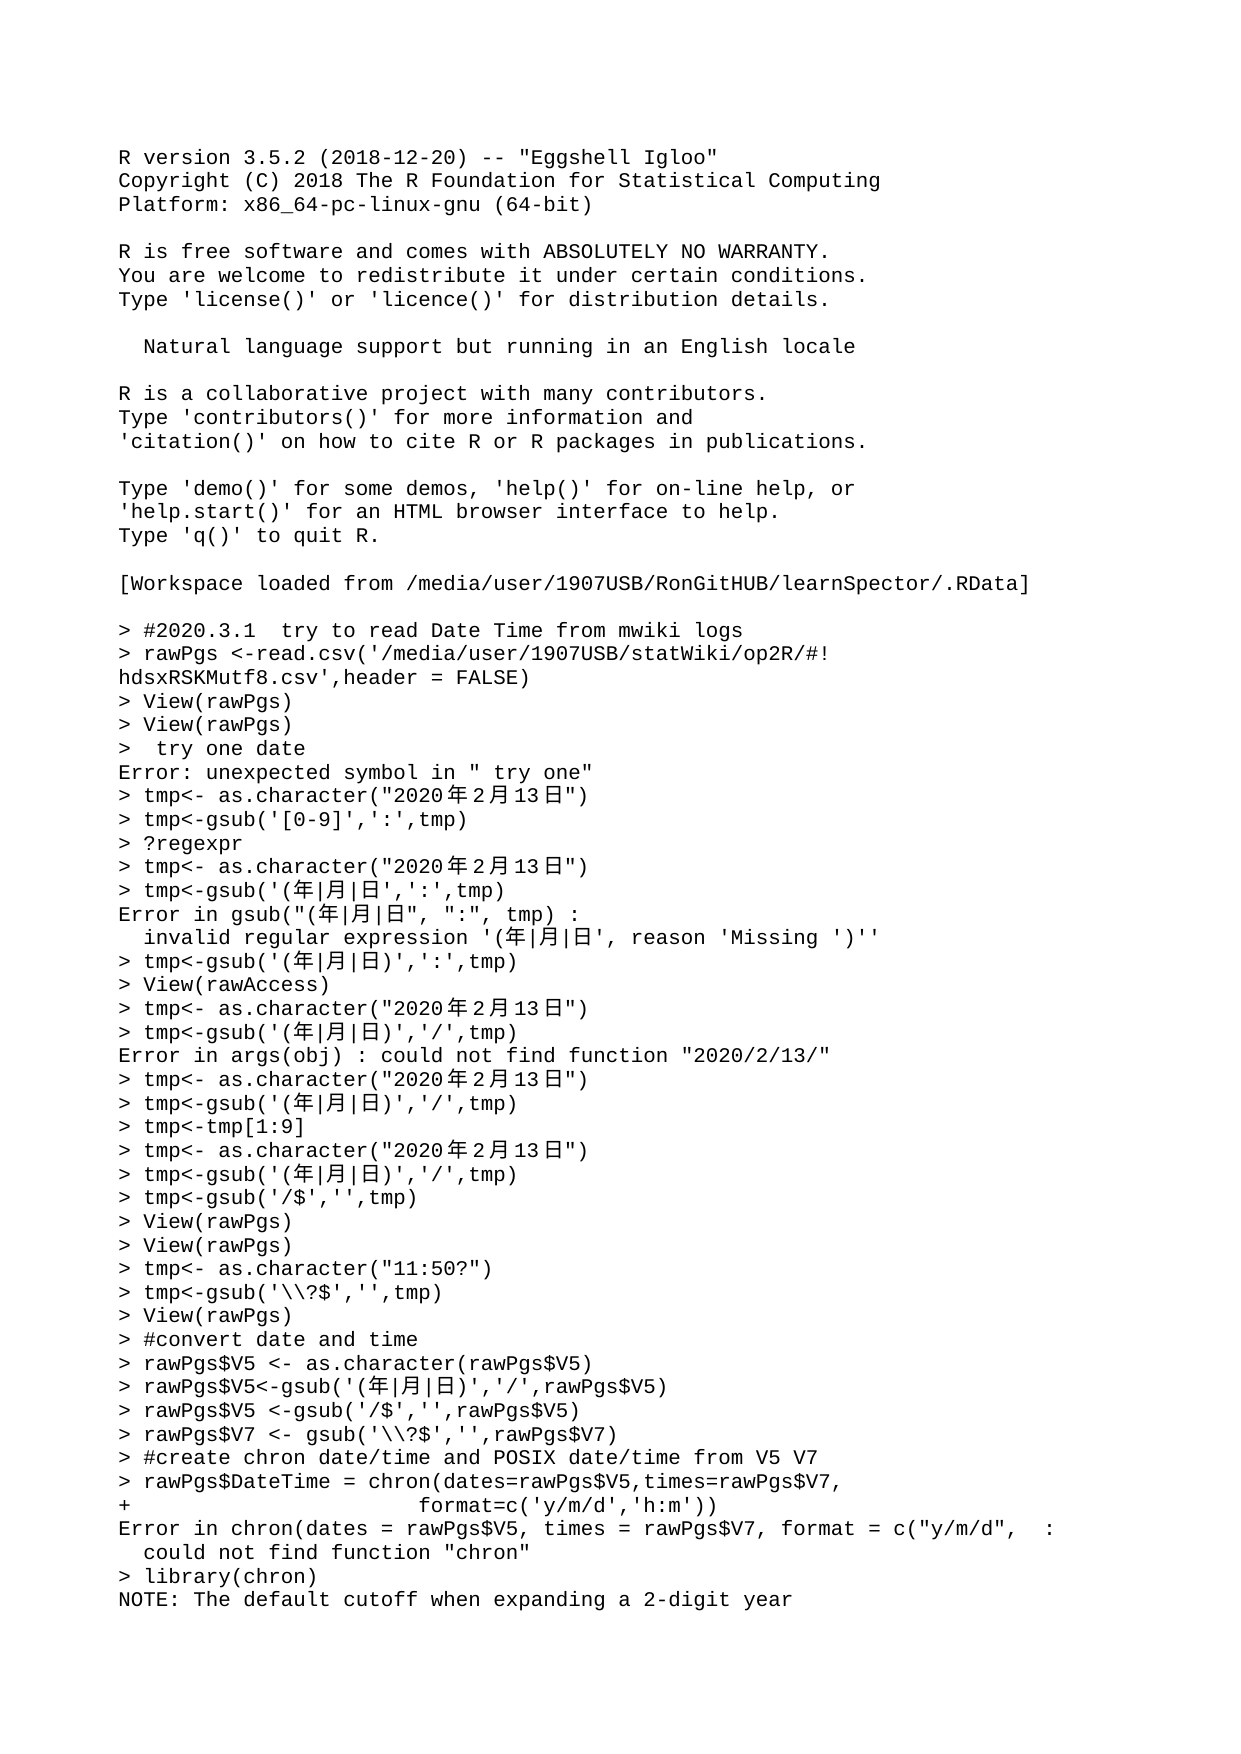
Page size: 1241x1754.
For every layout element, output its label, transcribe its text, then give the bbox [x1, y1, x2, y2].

text > tmp<-gsub('[0-9]',':',tmp) [118, 809, 1122, 833]
text R version 3.5.2 (2018-12-20) -- "Eggshell Igloo" [118, 147, 1122, 171]
text could not find function "chron" [118, 1542, 1122, 1566]
text You are welcome to redistribute it under certain conditions. [118, 265, 1122, 289]
text Type 'license()' or 'licence()' for distribution details. [118, 289, 1122, 312]
text 'citation()' on how to cite R or R packages in publications. [118, 431, 1122, 454]
text > tmp<- as.character("2020年2月13日") [118, 856, 1122, 880]
text > tmp<-gsub('(年|月|日)','/',tmp) [118, 1093, 1122, 1116]
text > View(rawPgs) [118, 1234, 1122, 1258]
text > rawPgs$V5<-gsub('(年|月|日)','/',rawPgs$V5) [118, 1376, 1122, 1400]
text Type 'contributors()' for more information and [118, 407, 1122, 431]
text Natural language support but running in an English locale [118, 336, 1122, 360]
text > tmp<- as.character("2020年2月13日") [118, 1140, 1122, 1164]
text > tmp<-gsub('/$','',tmp) [118, 1187, 1122, 1211]
text > ?regexpr [118, 833, 1122, 856]
text Error: unexpected symbol in " try one" [118, 762, 1122, 785]
text > try one date [118, 738, 1122, 762]
text > tmp<- as.character("2020年2月13日") [118, 998, 1122, 1022]
text > #create chron date/time and POSIX date/time from V5 V7 [118, 1447, 1122, 1471]
text > View(rawPgs) [118, 714, 1122, 738]
text > View(rawPgs) [118, 691, 1122, 714]
text > tmp<-gsub('(年|月|日)','/',tmp) [118, 1164, 1122, 1187]
text Error in gsub("(年|月|日", ":", tmp) : [118, 903, 1122, 927]
text invalid regular expression '(年|月|日', reason 'Missing ')'' [118, 927, 1122, 951]
text > View(rawPgs) [118, 1211, 1122, 1234]
text > tmp<-gsub('(年|月|日)','/',tmp) [118, 1022, 1122, 1045]
text > library(chron) [118, 1566, 1122, 1589]
text > #convert date and time [118, 1329, 1122, 1353]
text + format=c('y/m/d','h:m')) [118, 1495, 1122, 1518]
text NOTE: The default cutoff when expanding a 2-digit year [118, 1589, 1122, 1613]
text > tmp<- as.character("11:50?") [118, 1258, 1122, 1282]
text Platform: x86_64-pc-linux-gnu (64-bit) [118, 194, 1122, 218]
text Type 'q()' to quit R. [118, 525, 1122, 549]
text > tmp<-gsub('(年|月|日',':',tmp) [118, 880, 1122, 903]
text > tmp<- as.character("2020年2月13日") [118, 1069, 1122, 1093]
text Error in chron(dates = rawPgs$V5, times = rawPgs$V7, format = c("y/m/d", : [118, 1518, 1122, 1542]
text > tmp<- as.character("2020年2月13日") [118, 785, 1122, 809]
text > rawPgs$DateTime = chron(dates=rawPgs$V5,times=rawPgs$V7, [118, 1471, 1122, 1495]
text > rawPgs <-read.csv('/media/user/1907USB/statWiki/op2R/#!hdsxRSKMutf8.csv',header = FALSE) [118, 643, 1122, 691]
text > tmp<-gsub('(年|月|日)',':',tmp) [118, 951, 1122, 974]
text R is a collaborative project with many contributors. [118, 383, 1122, 407]
text > rawPgs$V5 <- as.character(rawPgs$V5) [118, 1353, 1122, 1376]
text > rawPgs$V5 <-gsub('/$','',rawPgs$V5) [118, 1400, 1122, 1424]
text > View(rawAccess) [118, 974, 1122, 998]
text Error in args(obj) : could not find function "2020/2/13/" [118, 1045, 1122, 1069]
text > View(rawPgs) [118, 1306, 1122, 1329]
text > tmp<-tmp[1:9] [118, 1116, 1122, 1140]
text 'help.start()' for an HTML browser interface to help. [118, 502, 1122, 525]
text > tmp<-gsub('\\?$','',tmp) [118, 1282, 1122, 1306]
text > #2020.3.1 try to read Date Time from mwiki logs [118, 620, 1122, 643]
text Copyright (C) 2018 The R Foundation for Statistical Computing [118, 171, 1122, 194]
text R is free software and comes with ABSOLUTELY NO WARRANTY. [118, 241, 1122, 265]
text > rawPgs$V7 <- gsub('\\?$','',rawPgs$V7) [118, 1424, 1122, 1447]
text Type 'demo()' for some demos, 'help()' for on-line help, or [118, 478, 1122, 502]
text [Workspace loaded from /media/user/1907USB/RonGitHUB/learnSpector/.RData] [118, 572, 1122, 596]
